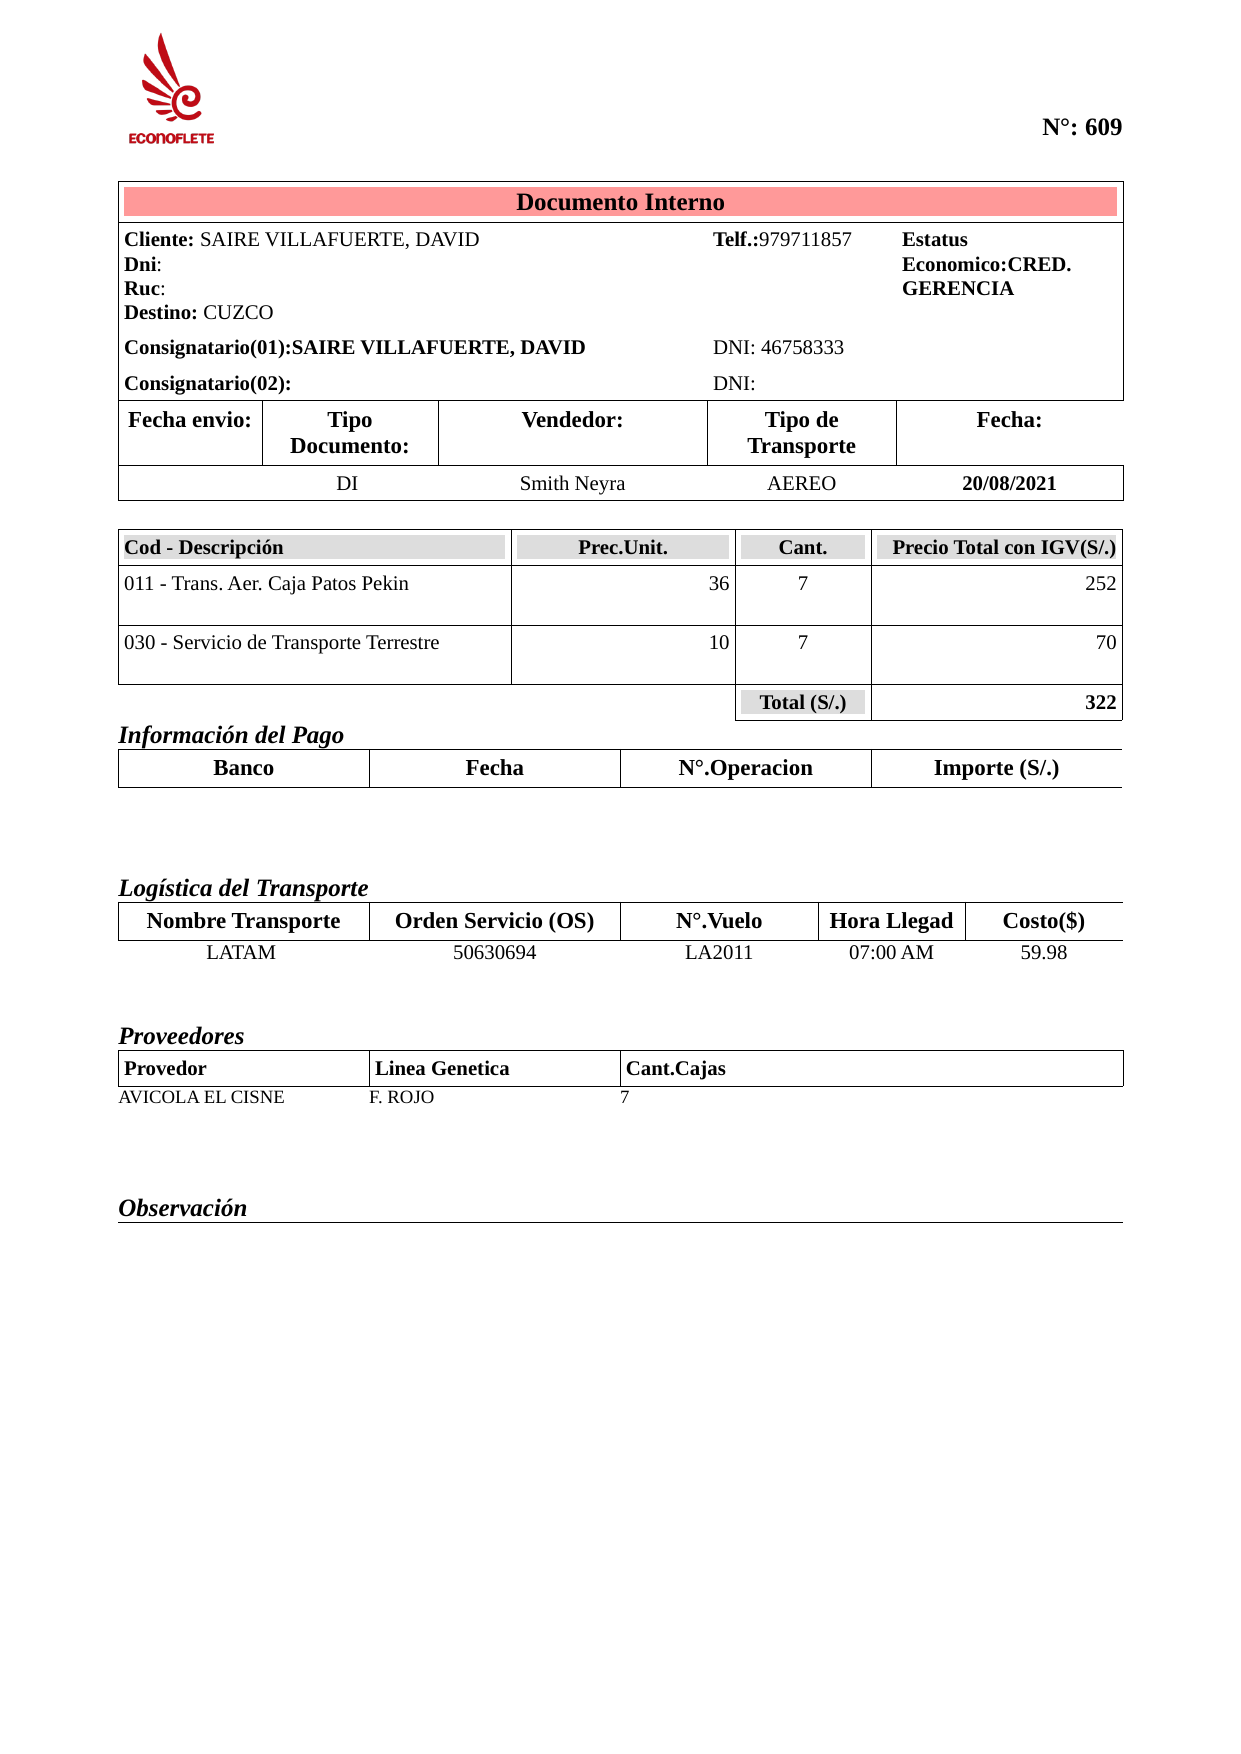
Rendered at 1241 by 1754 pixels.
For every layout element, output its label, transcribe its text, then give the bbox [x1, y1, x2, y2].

table_cell 59.98 [965, 941, 1123, 964]
table_cell [118, 1150, 369, 1172]
table_cell [620, 788, 871, 815]
table_cell AEREO [707, 466, 896, 500]
table_cell Vendedor: [439, 401, 707, 465]
table_header Linea Genetica [370, 1051, 620, 1086]
table_cell Smith Neyra [438, 466, 707, 500]
table_cell Total (S/.) [736, 685, 871, 720]
table_header Costo($) [966, 903, 1123, 939]
text Proveedores [118, 1021, 1122, 1050]
table_cell [119, 466, 262, 500]
table_cell 7 [736, 566, 871, 624]
table_cell Fecha envio: [119, 401, 262, 465]
table_cell [871, 788, 1122, 815]
table_cell F. ROJO [369, 1087, 620, 1107]
text Información del Pago [118, 720, 1122, 749]
table_cell Tipo Documento: [263, 401, 438, 465]
table_header Fecha [370, 750, 620, 787]
table_cell [369, 844, 620, 873]
table_header Cant. [736, 530, 871, 565]
table_cell 20/08/2021 [896, 466, 1123, 500]
table_cell 7 [620, 1087, 1123, 1107]
table_cell [511, 685, 735, 720]
text Logística del Transporte [118, 873, 1122, 902]
table_cell [118, 1172, 369, 1193]
table_cell 70 [872, 626, 1122, 684]
table_header Banco [119, 750, 369, 787]
table_cell Telf.:979711857 [707, 223, 896, 329]
table_cell [620, 1150, 1123, 1172]
table_cell [369, 1150, 620, 1172]
table_cell [620, 1172, 1123, 1193]
table_cell [369, 1172, 620, 1193]
table_cell [620, 1129, 1123, 1150]
table_cell [965, 993, 1123, 1021]
table_cell [118, 1129, 369, 1150]
table_header Cod - Descripción [119, 530, 511, 565]
table_cell [118, 788, 369, 815]
table_cell AVICOLA EL CISNE [118, 1087, 369, 1107]
table_header Documento Interno [119, 182, 1123, 222]
table_cell 07:00 AM [818, 941, 965, 964]
table_cell [369, 788, 620, 815]
table_header N°.Operacion [621, 750, 871, 787]
table_cell [620, 844, 871, 873]
table_cell [620, 993, 818, 1021]
table_header Precio Total con IGV(S/.) [872, 530, 1122, 565]
table_cell LATAM [118, 941, 369, 964]
table_cell Consignatario(01):SAIRE VILLAFUERTE, DAVID [119, 329, 707, 365]
table_cell DI [262, 466, 438, 500]
table_cell [118, 844, 369, 873]
table_cell 10 [512, 626, 735, 684]
table_cell [369, 1107, 620, 1129]
table_cell [369, 964, 620, 992]
table_cell 030 - Servicio de Transporte Terrestre [119, 626, 511, 684]
table_cell [818, 993, 965, 1021]
table_header [118, 1223, 1123, 1246]
table_cell DNI: [707, 365, 1123, 400]
table_cell Estatus Economico:CRED. GERENCIA [896, 223, 1123, 329]
table_cell [620, 815, 871, 844]
table_cell 36 [512, 566, 735, 624]
table_cell [965, 964, 1123, 992]
table_cell 252 [872, 566, 1122, 624]
table_cell [118, 685, 511, 720]
table_cell [118, 1107, 369, 1129]
table_cell [871, 815, 1122, 844]
table_cell 011 - Trans. Aer. Caja Patos Pekin [119, 566, 511, 624]
table_header Importe (S/.) [872, 750, 1122, 787]
table_header N°.Vuelo [621, 903, 818, 939]
table_cell [620, 964, 818, 992]
table_cell [118, 815, 369, 844]
table_cell [369, 1129, 620, 1150]
table_header Prec.Unit. [512, 530, 735, 565]
table_cell Consignatario(02): [119, 365, 707, 400]
table_cell [818, 964, 965, 992]
text Observación [118, 1193, 1122, 1222]
table_cell 322 [872, 685, 1122, 720]
table_cell [118, 993, 369, 1021]
table_cell Tipo de Transporte [708, 401, 896, 465]
table_cell Fecha: [897, 401, 1123, 465]
table_cell LA2011 [620, 941, 818, 964]
picture [118, 32, 225, 144]
table_cell Cliente: SAIRE VILLAFUERTE, DAVID Dni: Ruc: Destino: CUZCO [119, 223, 707, 329]
table_cell 7 [736, 626, 871, 684]
table_cell DNI: 46758333 [707, 329, 1123, 365]
table_cell [118, 964, 369, 992]
table_header Nombre Transporte [119, 903, 369, 939]
table_header Orden Servicio (OS) [370, 903, 620, 939]
table_cell [871, 844, 1122, 873]
table_cell [369, 993, 620, 1021]
table_cell [369, 815, 620, 844]
table_header Hora Llegad [819, 903, 965, 939]
table_header Provedor [119, 1051, 369, 1086]
table_header Cant.Cajas [621, 1051, 1123, 1086]
table_cell 50630694 [369, 941, 620, 964]
table_cell [620, 1107, 1123, 1129]
